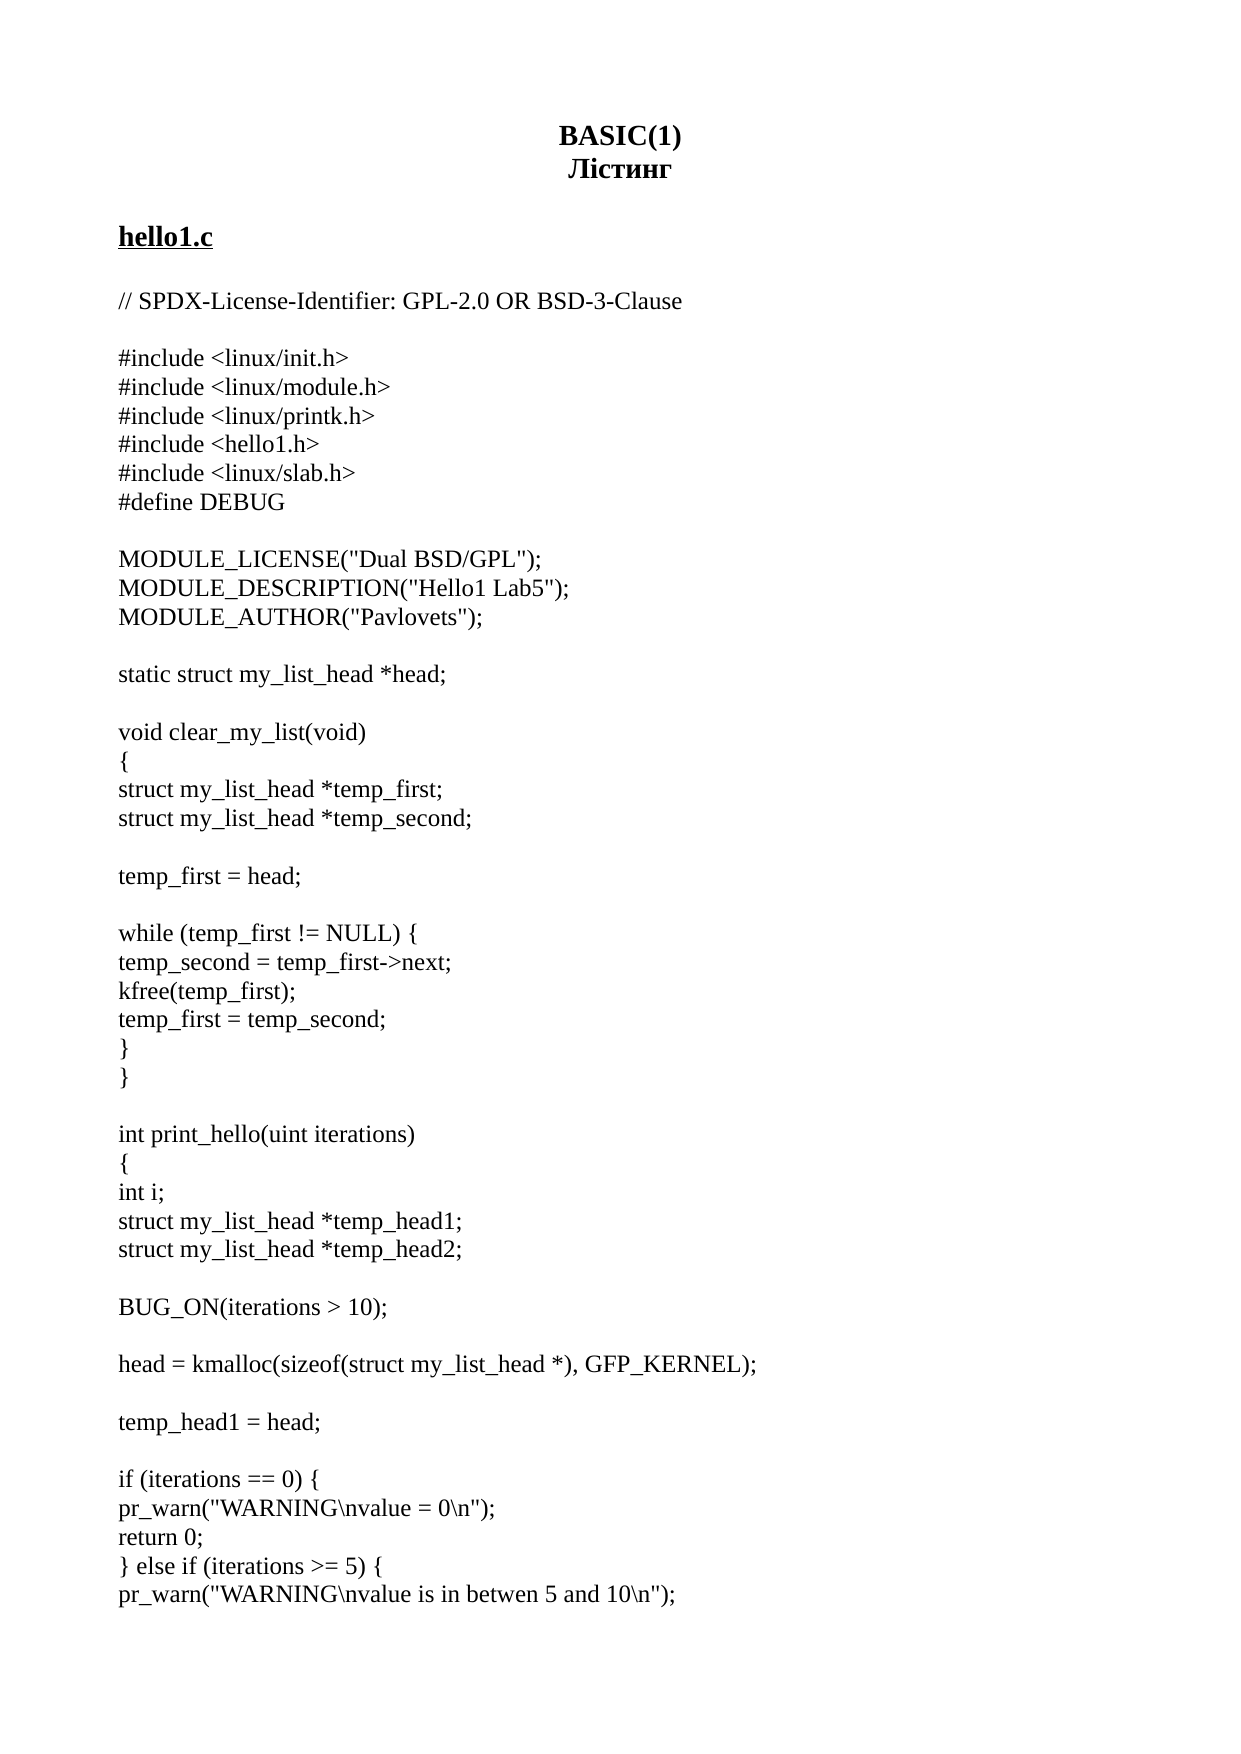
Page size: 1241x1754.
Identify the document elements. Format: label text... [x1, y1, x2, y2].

text #include <hello1.h> [118, 429, 1122, 458]
text int print_hello(uint iterations) [118, 1119, 1122, 1148]
text // SPDX-License-Identifier: GPL-2.0 OR BSD-3-Clause [118, 286, 1122, 314]
text MODULE_DESCRIPTION("Hello1 Lab5"); [118, 573, 1122, 602]
text pr_warn("WARNING\nvalue is in betwen 5 and 10\n"); [118, 1579, 1122, 1608]
text { [118, 746, 1122, 774]
text struct my_list_head *temp_first; [118, 774, 1122, 803]
text MODULE_AUTHOR("Pavlovets"); [118, 602, 1122, 631]
text pr_warn("WARNING\nvalue = 0\n"); [118, 1493, 1122, 1522]
text #include <linux/init.h> [118, 343, 1122, 372]
text #include <linux/module.h> [118, 372, 1122, 401]
text BASIC(1) [118, 118, 1122, 152]
text #include <linux/slab.h> [118, 458, 1122, 487]
text Лістинг [118, 152, 1122, 185]
text if (iterations == 0) { [118, 1464, 1122, 1493]
text #include <linux/printk.h> [118, 401, 1122, 429]
text BUG_ON(iterations > 10); [118, 1292, 1122, 1321]
text head = kmalloc(sizeof(struct my_list_head *), GFP_KERNEL); [118, 1349, 1122, 1378]
text } [118, 1033, 1122, 1062]
text temp_first = temp_second; [118, 1004, 1122, 1033]
text hello1.c [118, 219, 1122, 252]
text kfree(temp_first); [118, 976, 1122, 1004]
text static struct my_list_head *head; [118, 659, 1122, 688]
text while (temp_first != NULL) { [118, 918, 1122, 947]
text } [118, 1062, 1122, 1091]
text struct my_list_head *temp_head2; [118, 1234, 1122, 1263]
text int i; [118, 1177, 1122, 1206]
text temp_head1 = head; [118, 1407, 1122, 1436]
text MODULE_LICENSE("Dual BSD/GPL"); [118, 544, 1122, 573]
text temp_second = temp_first->next; [118, 947, 1122, 976]
text } else if (iterations >= 5) { [118, 1551, 1122, 1579]
text struct my_list_head *temp_head1; [118, 1206, 1122, 1234]
text #define DEBUG [118, 487, 1122, 516]
text struct my_list_head *temp_second; [118, 803, 1122, 832]
text { [118, 1148, 1122, 1177]
text void clear_my_list(void) [118, 717, 1122, 746]
text return 0; [118, 1522, 1122, 1551]
text temp_first = head; [118, 861, 1122, 889]
